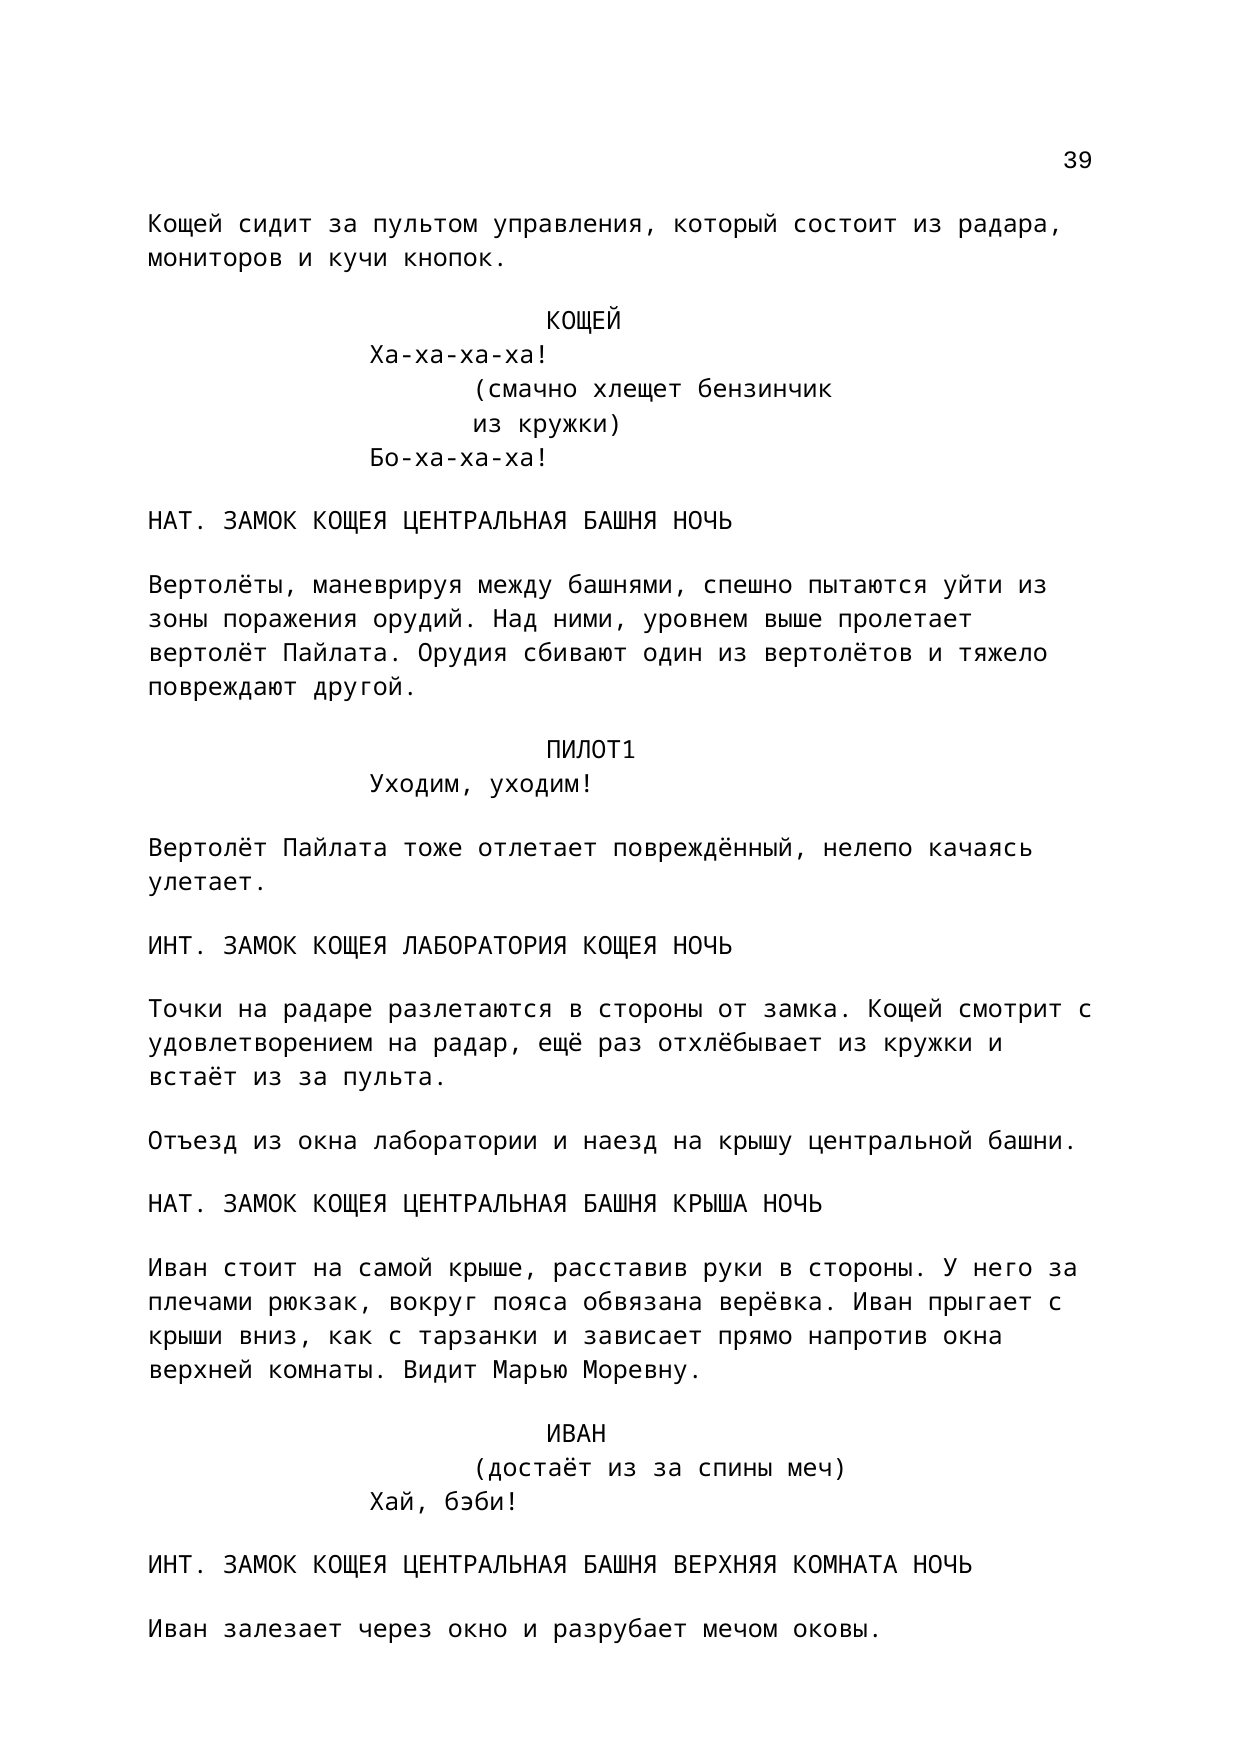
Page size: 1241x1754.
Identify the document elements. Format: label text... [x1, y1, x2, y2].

text ИНТ. ЗАМОК КОЩЕЯ ЛАБОРАТОРИЯ КОЩЕЯ НОЧЬ [148, 927, 1093, 961]
text НАТ. ЗАМОК КОЩЕЯ ЦЕНТРАЛЬНАЯ БАШНЯ КРЫША НОЧЬ [148, 1186, 1093, 1220]
text (достаёт из за спины меч) [472, 1449, 871, 1483]
text КОЩЕЙ [546, 303, 1093, 337]
text Точки на радаре разлетаются в стороны от замка. Кощей смотрит с удовлетворением на радар, ещё раз отхлёбывает из кружки и встаёт из за пульта. [148, 991, 1093, 1093]
text Вертолёт Пайлата тоже отлетает повреждённый, нелепо качаясь улетает. [148, 830, 1093, 898]
text НАТ. ЗАМОК КОЩЕЯ ЦЕНТРАЛЬНАЯ БАШНЯ НОЧЬ [148, 503, 1093, 537]
text Отъезд из окна лаборатории и наезд на крышу центральной башни. [148, 1122, 1093, 1157]
text Хай, бэби! [369, 1483, 871, 1517]
text ИНТ. ЗАМОК КОЩЕЯ ЦЕНТРАЛЬНАЯ БАШНЯ ВЕРХНЯЯ КОМНАТА НОЧЬ [148, 1547, 1093, 1581]
text Иван стоит на самой крыше, расставив руки в стороны. У него за плечами рюкзак, вокруг пояса обвязана верёвка. Иван прыгает с крыши вниз, как с тарзанки и зависает прямо напротив окна верхней комнаты. Видит Марью Моревну. [148, 1249, 1093, 1386]
text ПИЛОТ1 [546, 732, 1093, 766]
text Ха-ха-ха-ха! [369, 337, 871, 371]
text Иван залезает через окно и разрубает мечом оковы. [148, 1611, 1093, 1644]
text Вертолёты, маневрируя между башнями, спешно пытаются уйти из зоны поражения орудий. Над ними, уровнем выше пролетает вертолёт Пайлата. Орудия сбивают один из вертолётов и тяжело повреждают другой. [148, 566, 1093, 703]
text Кощей сидит за пультом управления, который состоит из радара, мониторов и кучи кнопок. [148, 205, 1093, 273]
text Уходим, уходим! [369, 766, 871, 800]
text ИВАН [546, 1415, 1093, 1449]
text (смачно хлещет бензинчик из кружки) [472, 371, 871, 439]
text Бо-ха-ха-ха! [369, 439, 871, 473]
